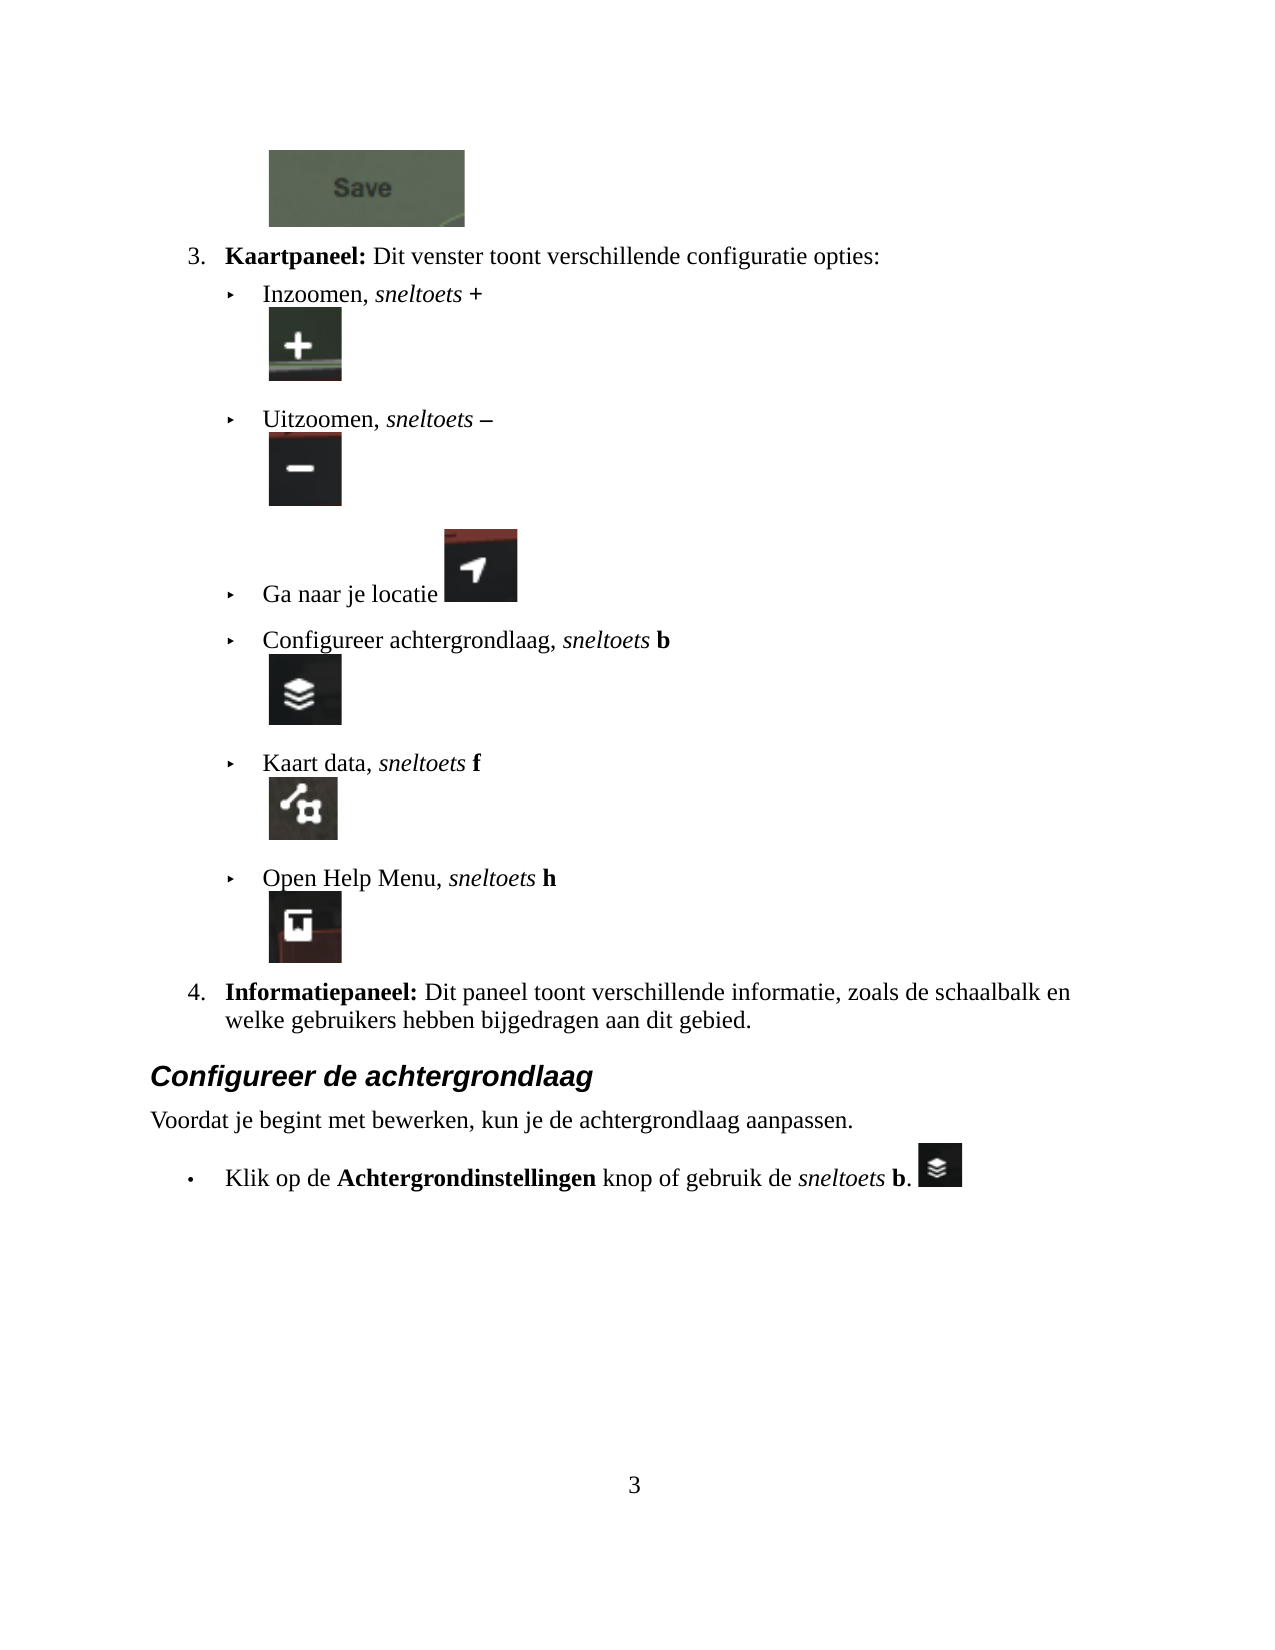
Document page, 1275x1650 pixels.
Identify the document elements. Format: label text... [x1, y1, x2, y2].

picture [268, 777, 338, 840]
picture [268, 891, 342, 963]
list Informatiepaneel: Dit paneel toont verschillende informatie, zoals de schaalbalk en welke gebruikers hebben bijgedragen aan dit gebied. [187, 977, 1125, 1034]
list Kaart data, sneltoets f [225, 748, 1125, 845]
list Klik op de Achtergrondinstellingen knop of gebruik de sneltoets b. [187, 1143, 1125, 1192]
text Voordat je begint met bewerken, kun je de achtergrondlaag aanpassen. [150, 1105, 1125, 1134]
picture [268, 307, 342, 381]
list Inzoomen, sneltoets + [225, 279, 1125, 386]
picture [268, 150, 465, 227]
list [225, 150, 1125, 232]
picture [444, 529, 518, 602]
picture [918, 1143, 963, 1187]
list Kaartpaneel: Dit venster toont verschillende configuratie opties: [187, 241, 1125, 270]
list Open Help Menu, sneltoets h [225, 863, 1125, 968]
list Configureer achtergrondlaag, sneltoets b [225, 625, 1125, 730]
list Ga naar je locatie [225, 529, 1125, 607]
picture [268, 654, 342, 725]
list Uitzoomen, sneltoets – [225, 404, 1125, 511]
picture [268, 432, 342, 506]
subtitle Configureer de achtergrondlaag [150, 1059, 1125, 1093]
